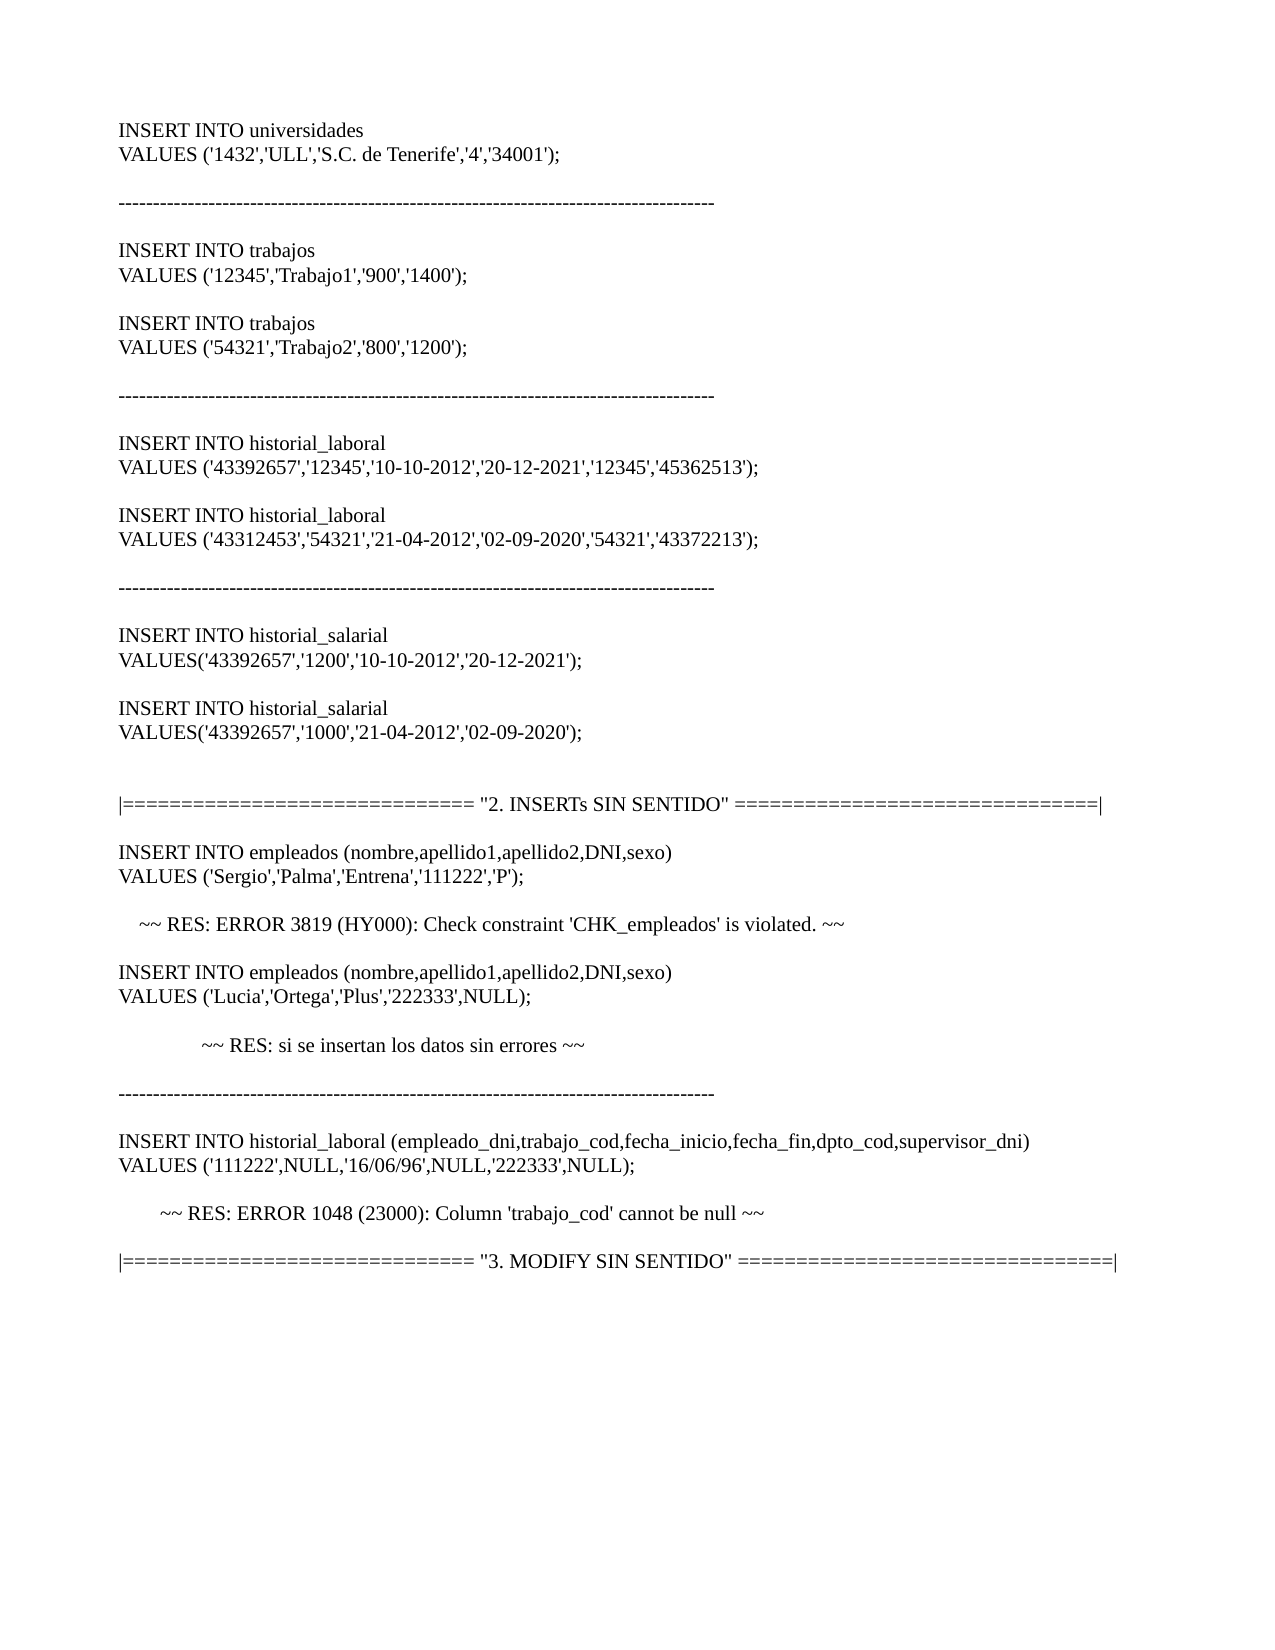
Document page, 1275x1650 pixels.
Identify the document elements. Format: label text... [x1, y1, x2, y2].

text VALUES ('12345','Trabajo1','900','1400'); [118, 262, 1157, 287]
text VALUES ('Sergio','Palma','Entrena','111222','P'); [118, 864, 1157, 888]
text INSERT INTO trabajos [118, 238, 1157, 262]
text |============================== "3. MODIFY SIN SENTIDO" ================================| [118, 1249, 1157, 1273]
text INSERT INTO empleados (nombre,apellido1,apellido2,DNI,sexo) [118, 960, 1157, 984]
text INSERT INTO universidades [118, 118, 1157, 142]
text -------------------------------------------------------------------------------------- [118, 383, 1157, 407]
text VALUES ('111222',NULL,'16/06/96',NULL,'222333',NULL); [118, 1153, 1157, 1177]
text VALUES('43392657','1000','21-04-2012','02-09-2020'); [118, 720, 1157, 744]
text ~~ RES: ERROR 3819 (HY000): Check constraint 'CHK_empleados' is violated. ~~ [118, 912, 1157, 936]
text VALUES ('Lucia','Ortega','Plus','222333',NULL); [118, 984, 1157, 1008]
text ~~ RES: si se insertan los datos sin errores ~~ [118, 1032, 1157, 1057]
text VALUES ('43392657','12345','10-10-2012','20-12-2021','12345','45362513'); [118, 455, 1157, 479]
text -------------------------------------------------------------------------------------- [118, 575, 1157, 599]
text INSERT INTO historial_laboral (empleado_dni,trabajo_cod,fecha_inicio,fecha_fin,dpto_cod,supervisor_dni) [118, 1129, 1157, 1153]
text -------------------------------------------------------------------------------------- [118, 190, 1157, 214]
text INSERT INTO empleados (nombre,apellido1,apellido2,DNI,sexo) [118, 840, 1157, 864]
text INSERT INTO historial_salarial [118, 696, 1157, 720]
text VALUES('43392657','1200','10-10-2012','20-12-2021'); [118, 647, 1157, 672]
text -------------------------------------------------------------------------------------- [118, 1081, 1157, 1105]
text INSERT INTO historial_laboral [118, 503, 1157, 527]
text INSERT INTO historial_laboral [118, 431, 1157, 455]
text INSERT INTO historial_salarial [118, 623, 1157, 647]
text VALUES ('1432','ULL','S.C. de Tenerife','4','34001'); [118, 142, 1157, 166]
text VALUES ('54321','Trabajo2','800','1200'); [118, 335, 1157, 359]
text |============================== "2. INSERTs SIN SENTIDO" ===============================| [118, 792, 1157, 816]
text VALUES ('43312453','54321','21-04-2012','02-09-2020','54321','43372213'); [118, 527, 1157, 551]
text INSERT INTO trabajos [118, 311, 1157, 335]
text ~~ RES: ERROR 1048 (23000): Column 'trabajo_cod' cannot be null ~~ [118, 1201, 1157, 1225]
